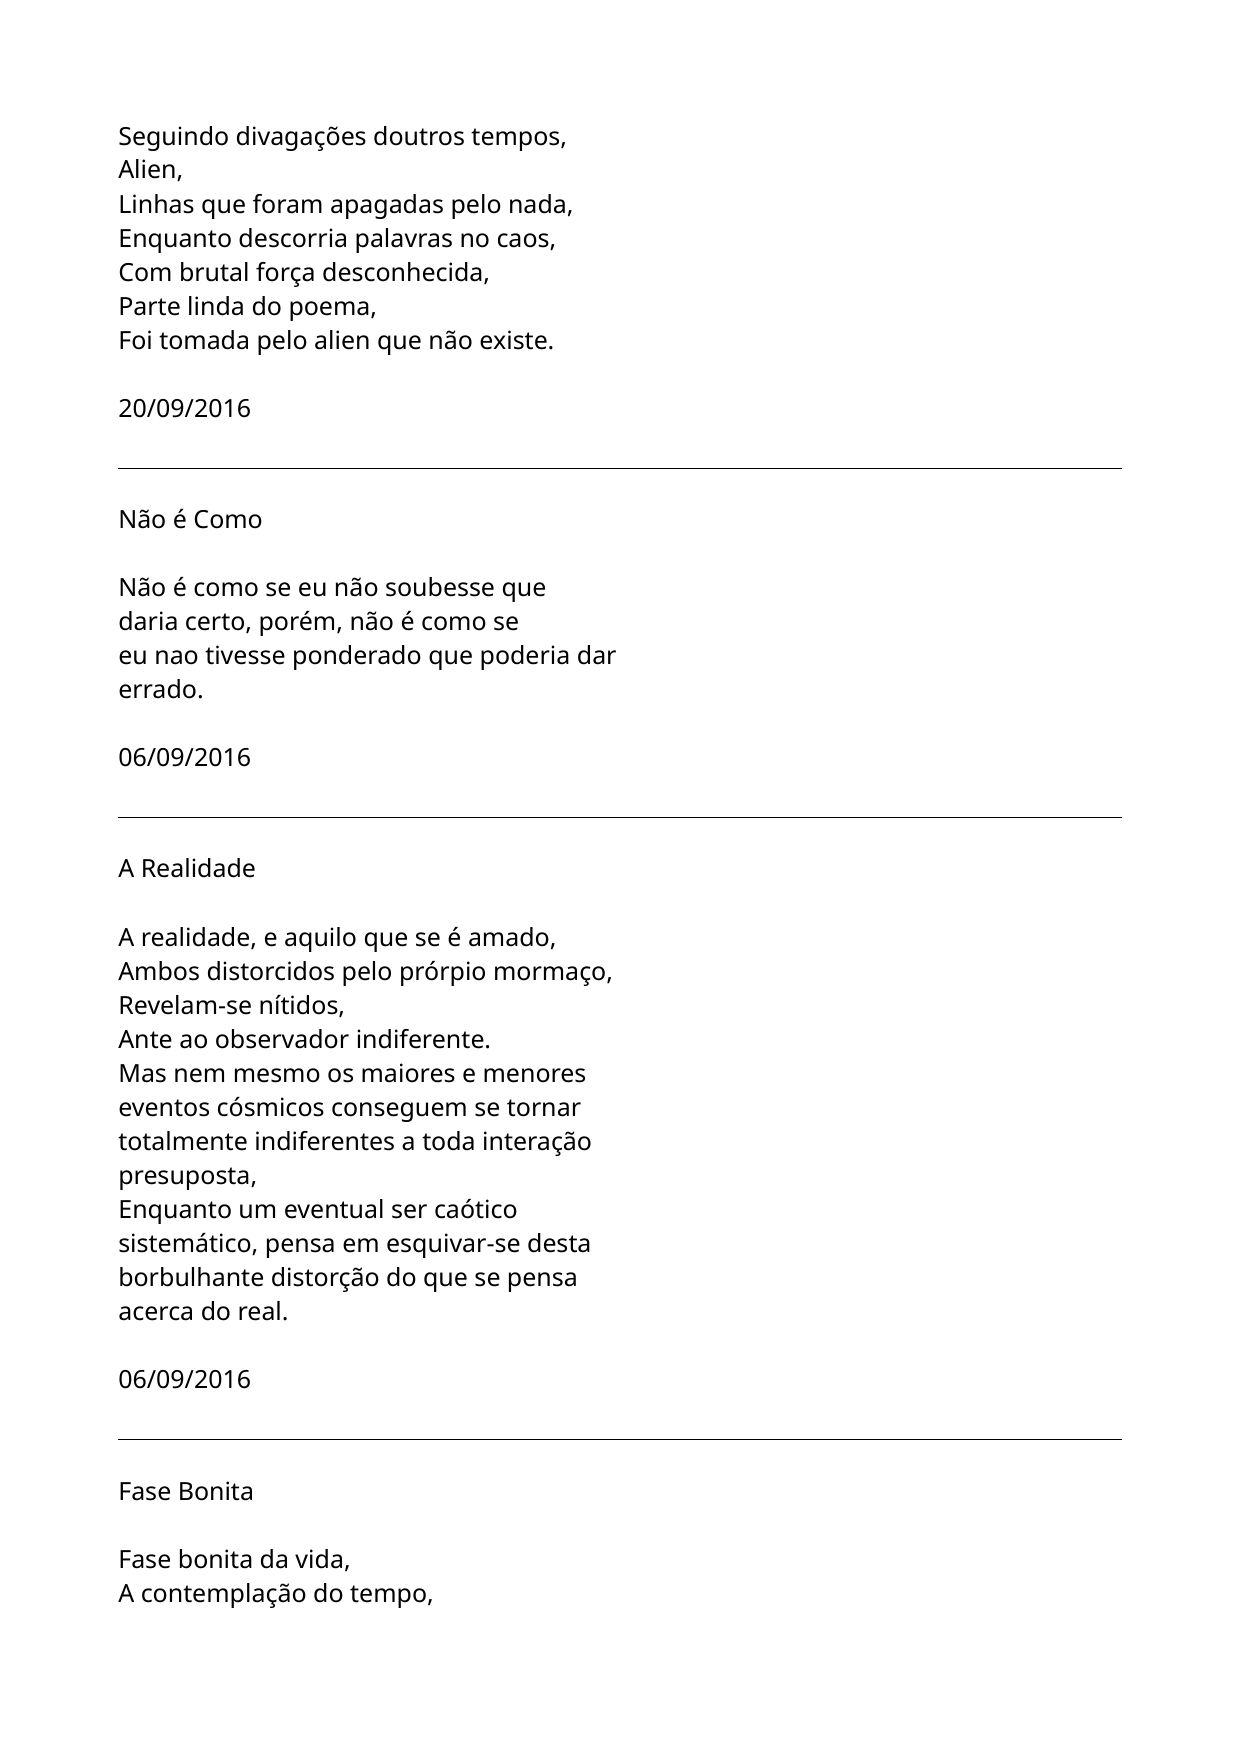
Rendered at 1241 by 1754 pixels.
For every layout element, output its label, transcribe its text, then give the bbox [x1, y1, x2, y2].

text Parte linda do poema, [118, 288, 1122, 322]
text daria certo, porém, não é como se [118, 604, 1122, 638]
text presuposta, [118, 1158, 1122, 1192]
text A Realidade [118, 851, 1122, 885]
text 06/09/2016 [118, 1362, 1122, 1396]
text eventos cósmicos conseguem se tornar [118, 1089, 1122, 1124]
text acerca do real. [118, 1294, 1122, 1328]
text 06/09/2016 [118, 740, 1122, 774]
text A contemplação do tempo, [118, 1575, 1122, 1609]
text Não é Como [118, 502, 1122, 536]
text Ambos distorcidos pelo prórpio mormaço, [118, 953, 1122, 987]
text Enquanto descorria palavras no caos, [118, 220, 1122, 254]
text totalmente indiferentes a toda interação [118, 1124, 1122, 1158]
text errado. [118, 672, 1122, 706]
text Fase Bonita [118, 1473, 1122, 1507]
text Não é como se eu não soubesse que [118, 570, 1122, 604]
text Fase bonita da vida, [118, 1541, 1122, 1575]
text 20/09/2016 [118, 391, 1122, 425]
text eu nao tivesse ponderado que poderia dar [118, 638, 1122, 672]
text borbulhante distorção do que se pensa [118, 1260, 1122, 1294]
text Revelam-se nítidos, [118, 987, 1122, 1021]
text Linhas que foram apagadas pelo nada, [118, 186, 1122, 220]
text A realidade, e aquilo que se é amado, [118, 919, 1122, 953]
text sistemático, pensa em esquivar-se desta [118, 1226, 1122, 1260]
text Seguindo divagações doutros tempos, [118, 118, 1122, 152]
text Foi tomada pelo alien que não existe. [118, 322, 1122, 357]
text Mas nem mesmo os maiores e menores [118, 1056, 1122, 1089]
text Com brutal força desconhecida, [118, 254, 1122, 288]
text Alien, [118, 152, 1122, 186]
text Enquanto um eventual ser caótico [118, 1192, 1122, 1226]
text Ante ao observador indiferente. [118, 1021, 1122, 1056]
